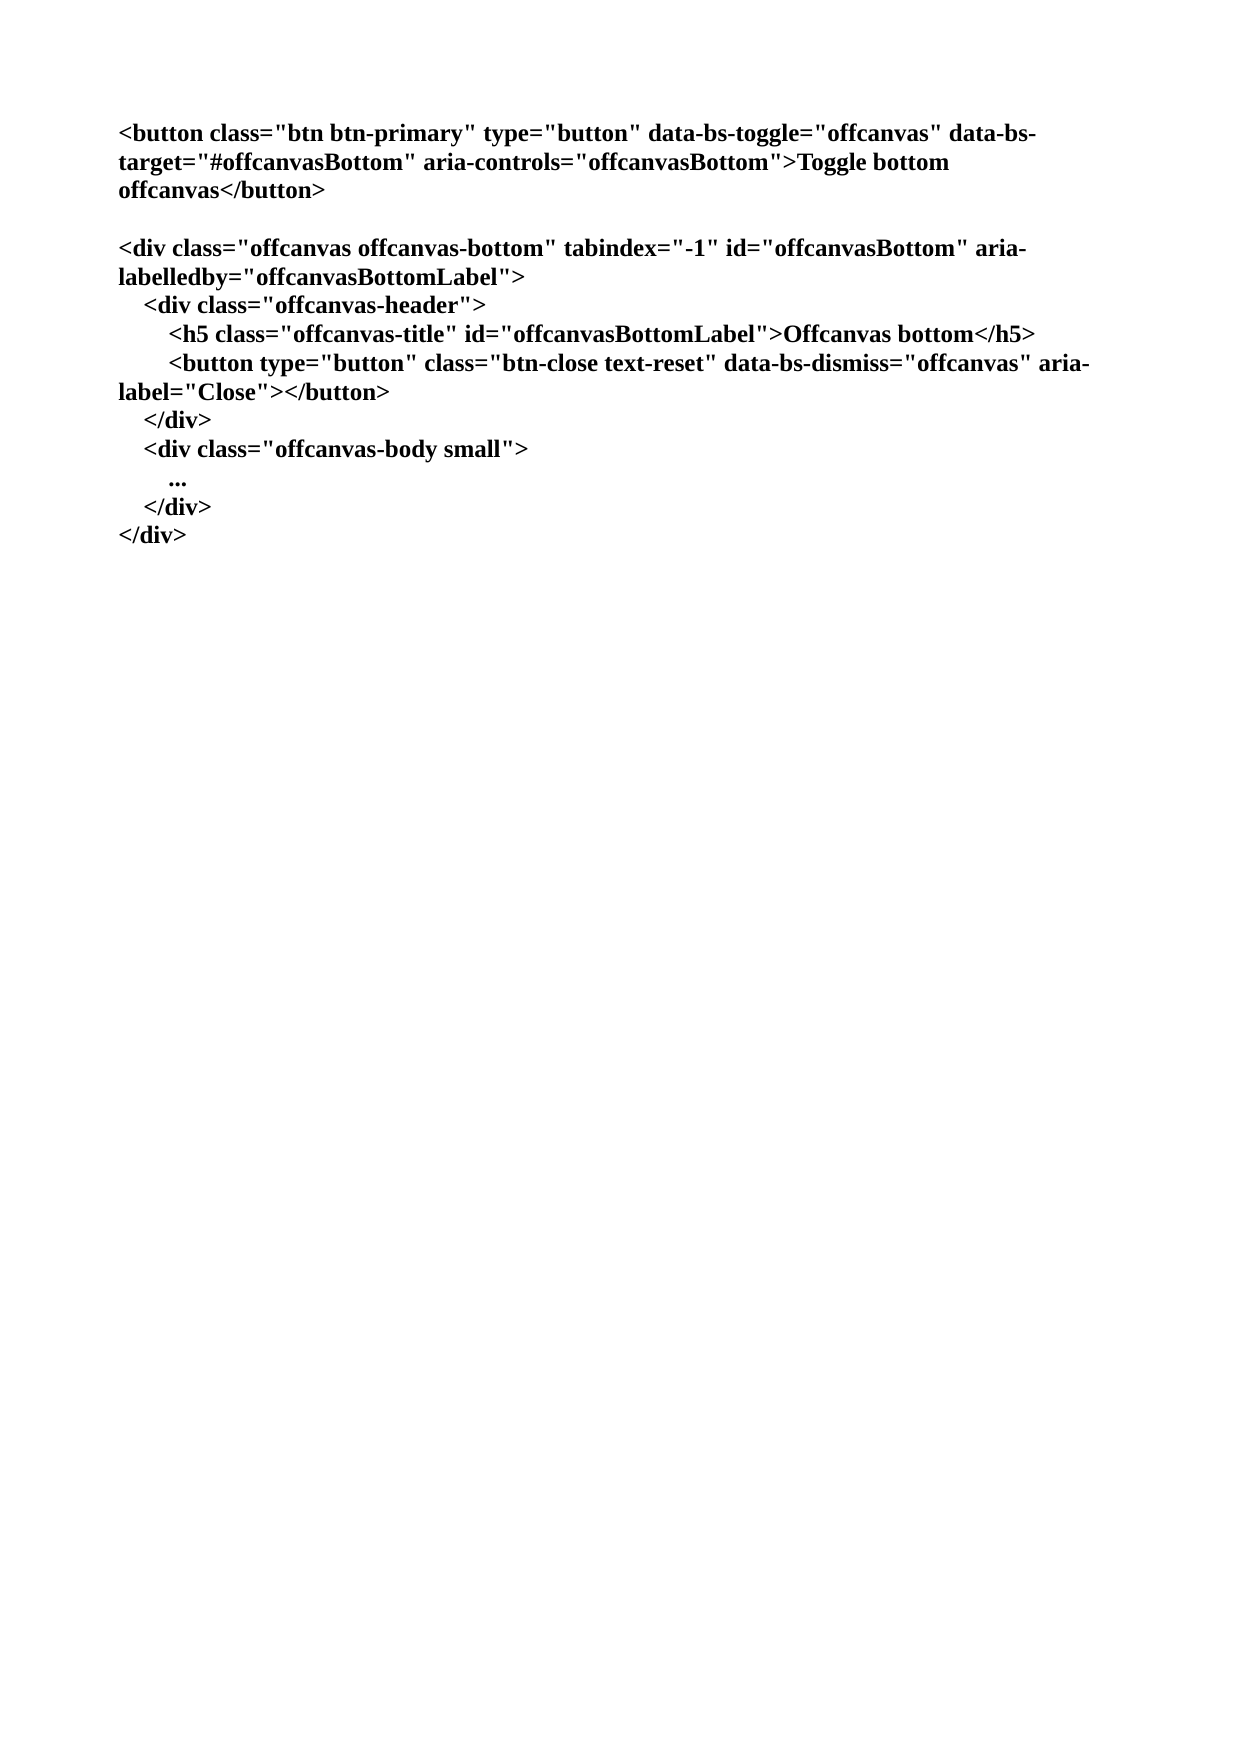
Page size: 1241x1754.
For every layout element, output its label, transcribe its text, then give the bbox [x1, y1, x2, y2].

text <div class="offcanvas-body small"> [118, 434, 1122, 463]
text <div class="offcanvas offcanvas-bottom" tabindex="-1" id="offcanvasBottom" aria-labelledby="offcanvasBottomLabel"> [118, 233, 1122, 291]
text </div> [118, 521, 1122, 549]
text <div class="offcanvas-header"> [118, 291, 1122, 319]
text <h5 class="offcanvas-title" id="offcanvasBottomLabel">Offcanvas bottom</h5> [118, 319, 1122, 348]
text ... [118, 463, 1122, 492]
text </div> [118, 406, 1122, 434]
text </div> [118, 492, 1122, 521]
text <button type="button" class="btn-close text-reset" data-bs-dismiss="offcanvas" aria-label="Close"></button> [118, 348, 1122, 406]
text <button class="btn btn-primary" type="button" data-bs-toggle="offcanvas" data-bs-target="#offcanvasBottom" aria-controls="offcanvasBottom">Toggle bottom offcanvas</button> [118, 118, 1122, 204]
